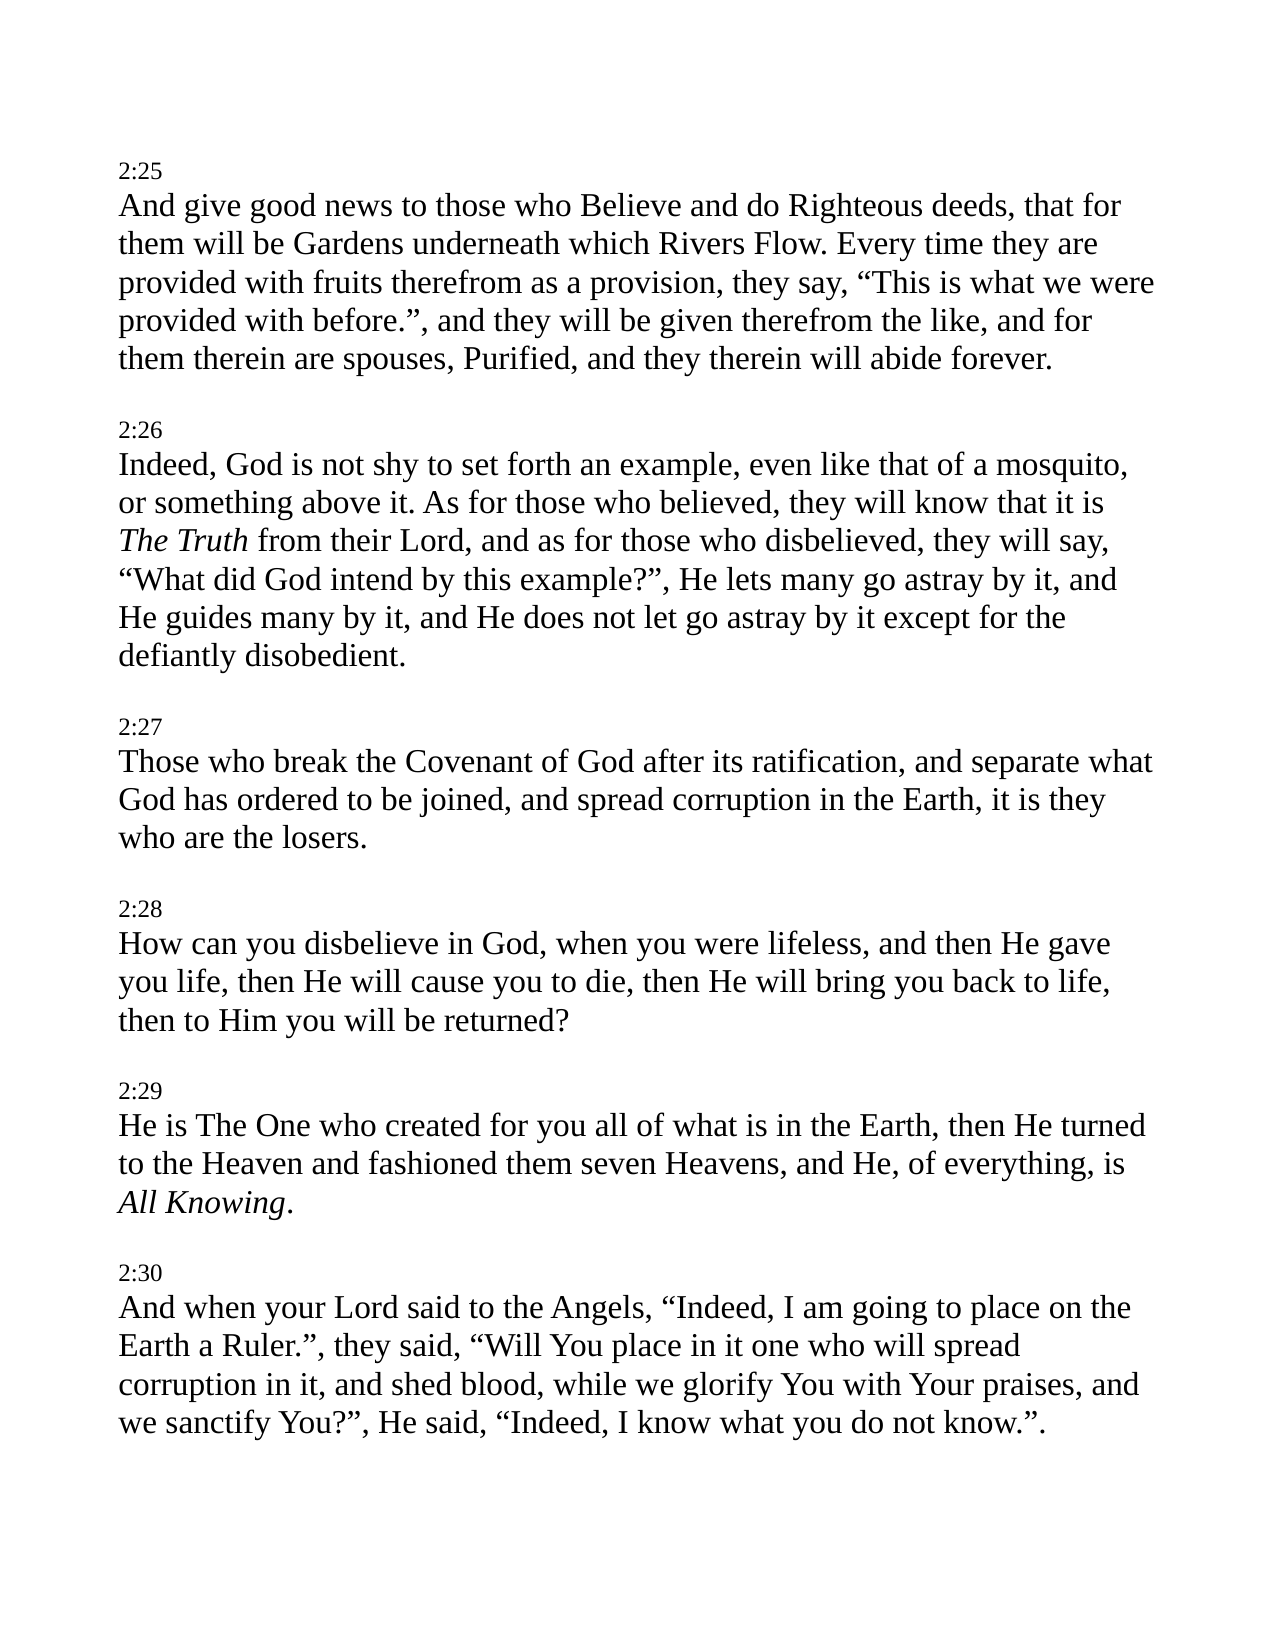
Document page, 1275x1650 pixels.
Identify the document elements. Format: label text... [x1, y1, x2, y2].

text 2:29 [118, 1076, 1157, 1105]
text And give good news to those who Believe and do Righteous deeds, that for them will be Gardens underneath which Rivers Flow. Every time they are provided with fruits therefrom as a provision, they say, “This is what we were provided with before.”, and they will be given therefrom the like, and for them therein are spouses, Purified, and they therein will abide forever. [118, 185, 1157, 377]
text 2:28 [118, 894, 1157, 923]
text And when your Lord said to the Angels, “Indeed, I am going to place on the Earth a Ruler.”, they said, “Will You place in it one who will spread corruption in it, and shed blood, while we glorify You with Your praises, and we sanctify You?”, He said, “Indeed, I know what you do not know.”. [118, 1287, 1157, 1441]
text 2:27 [118, 712, 1157, 741]
text How can you disbelieve in God, when you were lifeless, and then He gave you life, then He will cause you to die, then He will bring you back to life, then to Him you will be returned? [118, 923, 1157, 1038]
text Those who break the Covenant of God after its ratification, and separate what God has ordered to be joined, and spread corruption in the Earth, it is they who are the losers. [118, 741, 1157, 856]
text He is The One who created for you all of what is in the Earth, then He turned to the Heaven and fashioned them seven Heavens, and He, of everything, is All Knowing. [118, 1105, 1157, 1220]
text Indeed, God is not shy to set forth an example, even like that of a mosquito, or something above it. As for those who believed, they will know that it is The Truth from their Lord, and as for those who disbelieved, they will say, “What did God intend by this example?”, He lets many go astray by it, and He guides many by it, and He does not let go astray by it except for the defiantly disobedient. [118, 444, 1157, 674]
text 2:25 [118, 156, 1157, 185]
text 2:26 [118, 415, 1157, 444]
text 2:30 [118, 1258, 1157, 1287]
